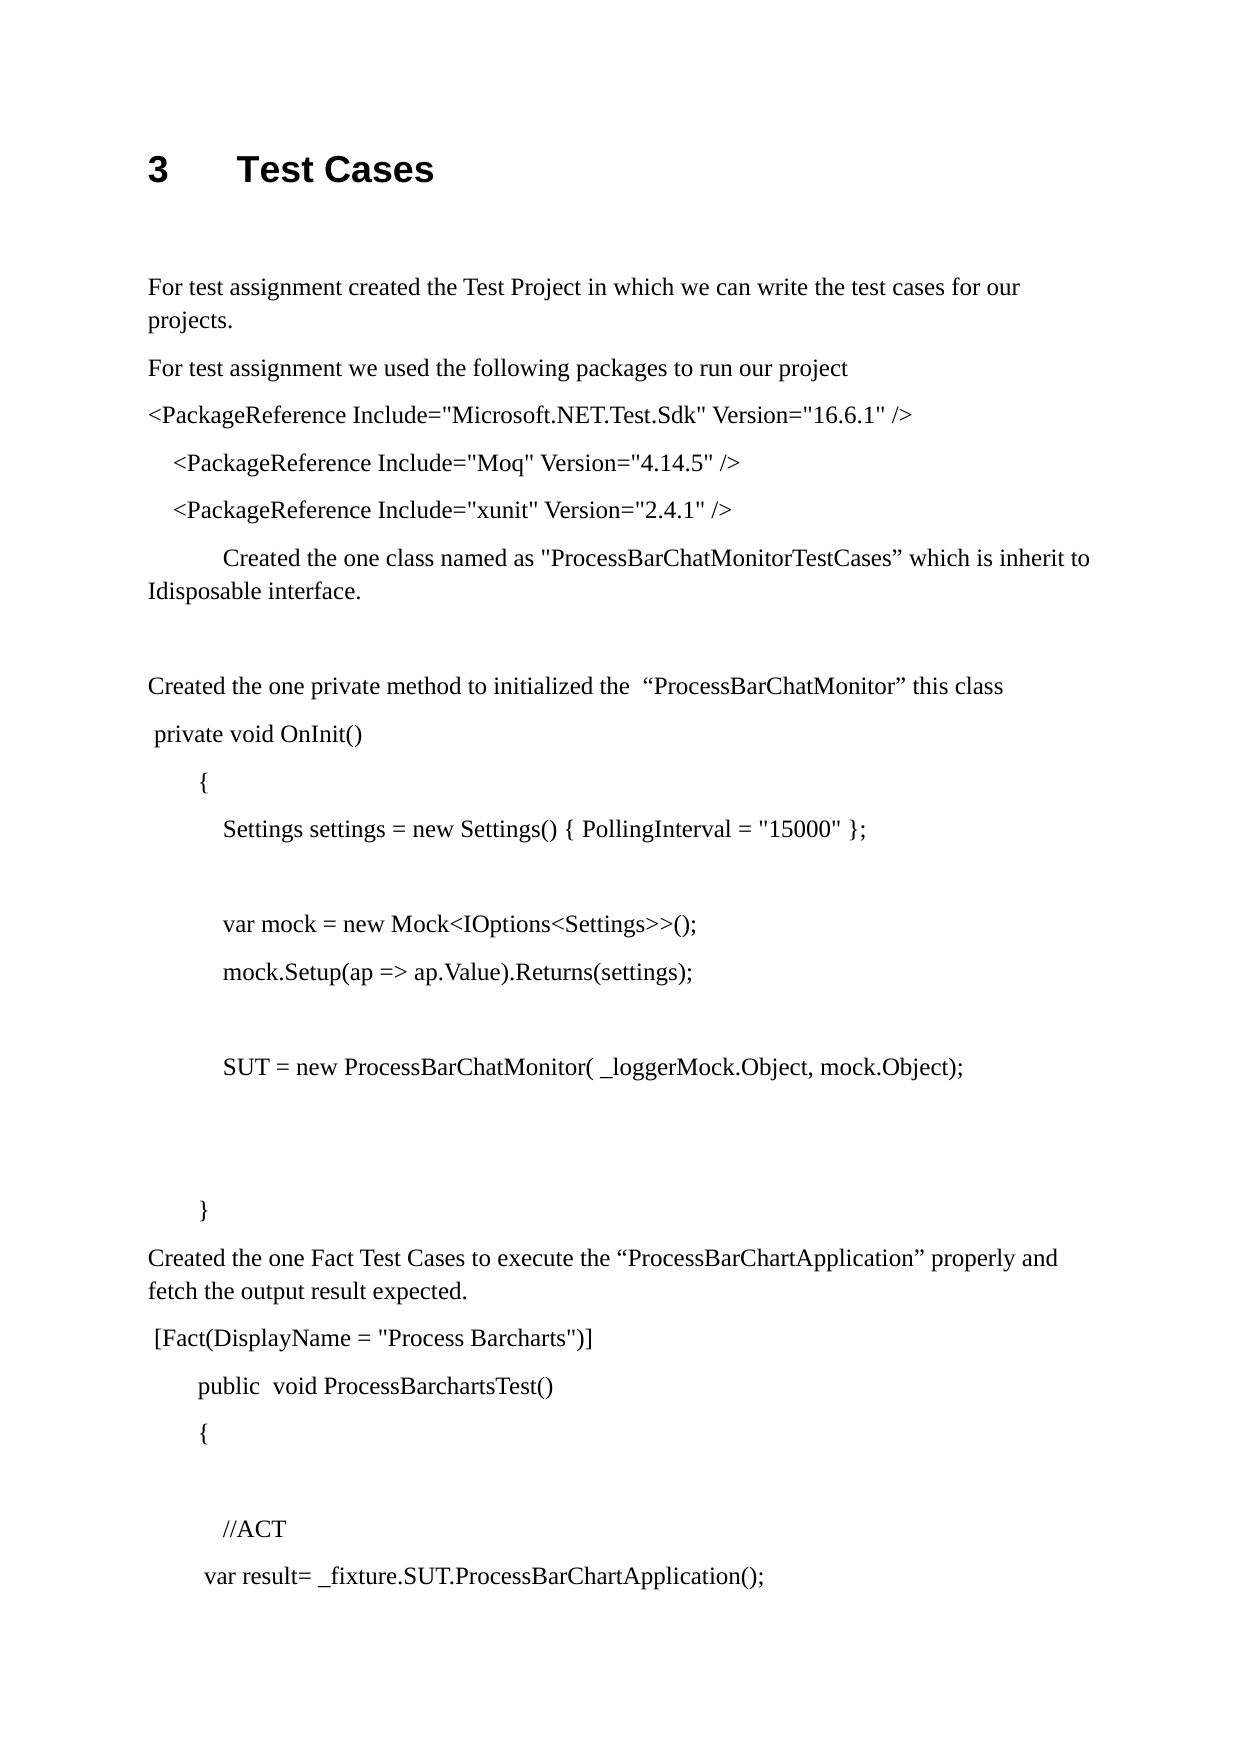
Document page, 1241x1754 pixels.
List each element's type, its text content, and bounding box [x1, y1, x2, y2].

text public void ProcessBarchartsTest() [148, 1371, 1092, 1400]
text var mock = new Mock<IOptions<Settings>>(); [148, 909, 1092, 938]
text Created the one private method to initialized the “ProcessBarChatMonitor” this class [148, 671, 1092, 700]
text { [148, 767, 1092, 795]
text For test assignment created the Test Project in which we can write the test cases for our projects. [148, 272, 1092, 334]
text mock.Setup(ap => ap.Value).Returns(settings); [148, 957, 1092, 986]
text For test assignment we used the following packages to run our project [148, 353, 1092, 382]
text <PackageReference Include="Moq" Version="4.14.5" /> [148, 448, 1092, 477]
text var result= _fixture.SUT.ProcessBarChartApplication(); [148, 1561, 1092, 1590]
text SUT = new ProcessBarChatMonitor( _loggerMock.Object, mock.Object); [148, 1052, 1092, 1081]
text Settings settings = new Settings() { PollingInterval = "15000" }; [148, 814, 1092, 843]
text <PackageReference Include="xunit" Version="2.4.1" /> [148, 496, 1092, 524]
subtitle Test Cases [148, 148, 1092, 191]
text //ACT [148, 1514, 1092, 1542]
text { [148, 1418, 1092, 1447]
text Created the one Fact Test Cases to execute the “ProcessBarChartApplication” properly and fetch the output result expected. [148, 1243, 1092, 1304]
text [Fact(DisplayName = "Process Barcharts")] [148, 1323, 1092, 1352]
text private void OnInit() [148, 719, 1092, 748]
text <PackageReference Include="Microsoft.NET.Test.Sdk" Version="16.6.1" /> [148, 400, 1092, 429]
text Created the one class named as "ProcessBarChatMonitorTestCases” which is inherit to Idisposable interface. [148, 543, 1092, 605]
text } [148, 1195, 1092, 1224]
